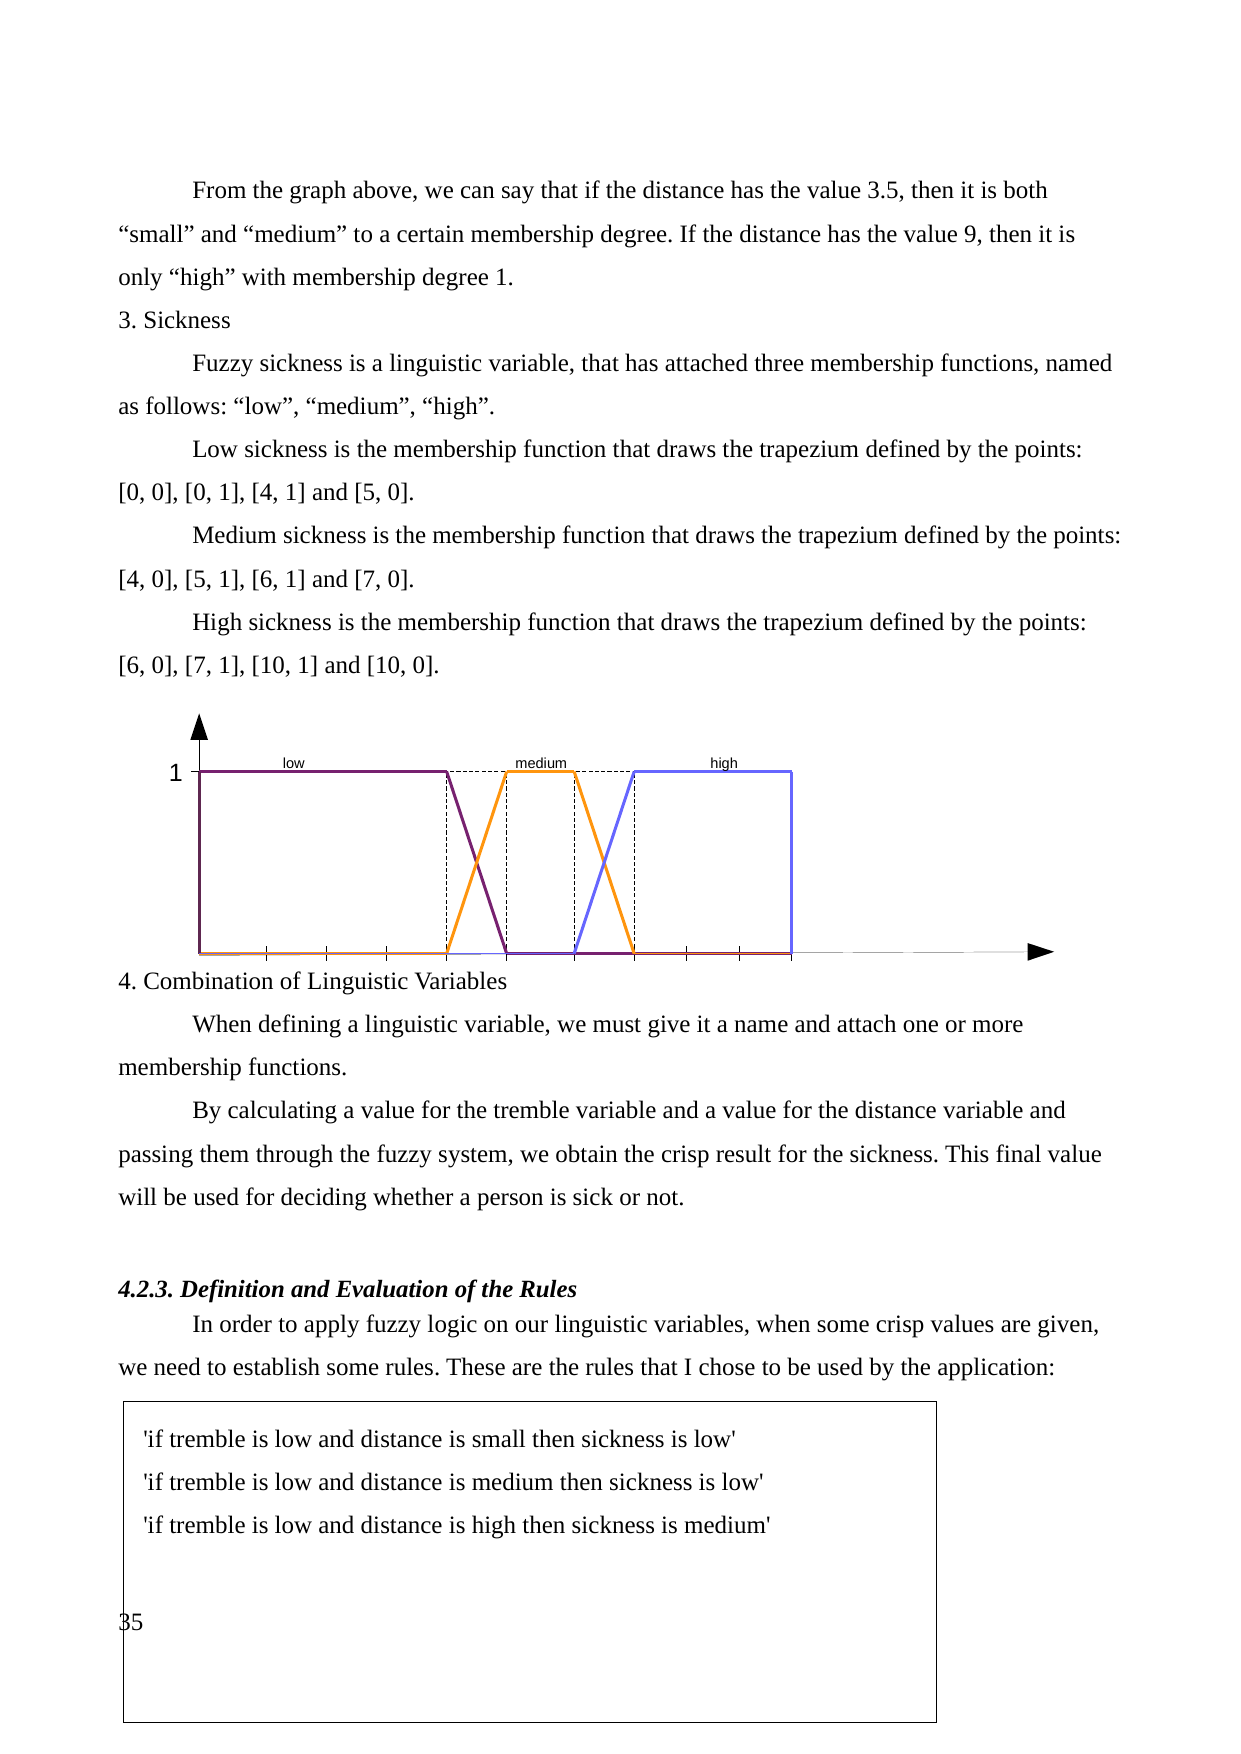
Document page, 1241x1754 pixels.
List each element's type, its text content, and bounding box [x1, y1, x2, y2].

text Fuzzy sickness is a linguistic variable, that has attached three membership functions, named as follows: “low”, “medium”, “high”. [118, 348, 1122, 420]
text Low sickness is the membership function that draws the trapezium defined by the points: [118, 434, 1122, 463]
text By calculating a value for the tremble variable and a value for the distance variable and passing them through the fuzzy system, we obtain the crisp result for the sickness. This final value will be used for deciding whether a person is sick or not. [118, 1096, 1122, 1211]
text Medium sickness is the membership function that draws the trapezium defined by the points: [118, 521, 1122, 549]
text [0, 0], [0, 1], [4, 1] and [5, 0]. [118, 477, 1122, 506]
text In order to apply fuzzy logic on our linguistic variables, when some crisp values are given, we need to establish some rules. These are the rules that I chose to be used by the application: [118, 1309, 1122, 1381]
text From the graph above, we can say that if the distance has the value 3.5, then it is both “small” and “medium” to a certain membership degree. If the distance has the value 9, then it is only “high” with membership degree 1. [118, 176, 1122, 291]
text 'if tremble is low and distance is small then sickness is low' [124, 1424, 936, 1453]
text 3. Sickness [118, 305, 1122, 334]
text [937, 1424, 1122, 1453]
text [4, 0], [5, 1], [6, 1] and [7, 0]. [118, 564, 1122, 592]
text [937, 1467, 1122, 1496]
text [6, 0], [7, 1], [10, 1] and [10, 0]. [118, 650, 1122, 679]
text 4. Combination of Linguistic Variables [118, 966, 1122, 995]
text When defining a linguistic variable, we must give it a name and attach one or more membership functions. [118, 1009, 1122, 1081]
text [937, 1510, 1122, 1539]
text High sickness is the membership function that draws the trapezium defined by the points: [118, 607, 1122, 636]
subtitle 4.2.3. Definition and Evaluation of the Rules [118, 1274, 1122, 1303]
text 'if tremble is low and distance is medium then sickness is low' [124, 1467, 936, 1496]
text 'if tremble is low and distance is high then sickness is medium' [124, 1510, 936, 1539]
